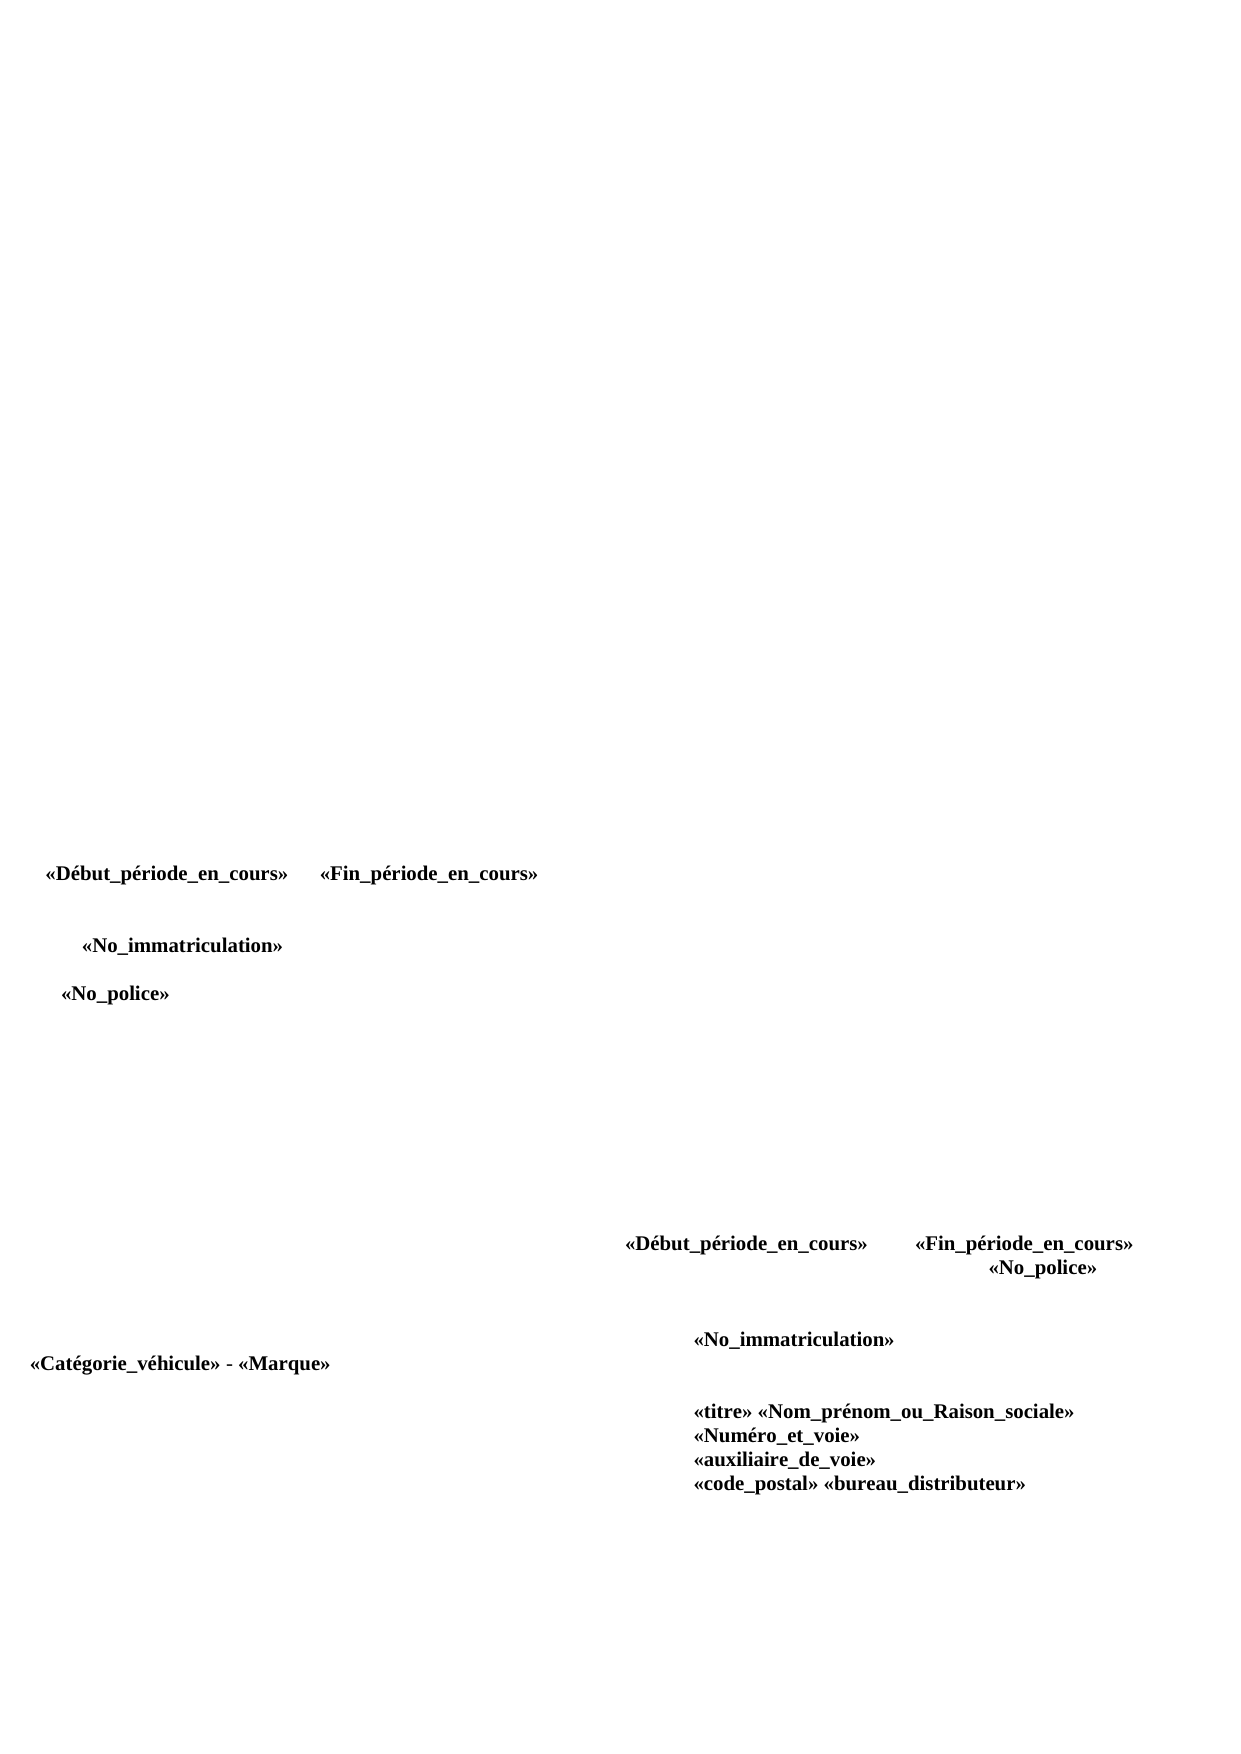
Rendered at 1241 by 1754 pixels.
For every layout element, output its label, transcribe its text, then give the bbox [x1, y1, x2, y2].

text «Début_période_en_cours» «Fin_période_en_cours» [103, 1231, 1212, 1255]
text «No_immatriculation» [29, 933, 1212, 957]
text «No_police» [29, 981, 1212, 1005]
text «auxiliaire_de_voie» [29, 1447, 1212, 1471]
text «No_police» [29, 1255, 1212, 1279]
text «titre» «Nom_prénom_ou_Raison_sociale» [29, 1399, 1212, 1423]
text «Numéro_et_voie» [29, 1423, 1212, 1447]
text «No_immatriculation» «Catégorie_véhicule» - «Marque» [29, 1327, 1212, 1375]
text «code_postal» «bureau_distributeur» [29, 1471, 1212, 1495]
text «Début_période_en_cours» «Fin_période_en_cours» [29, 861, 1212, 885]
